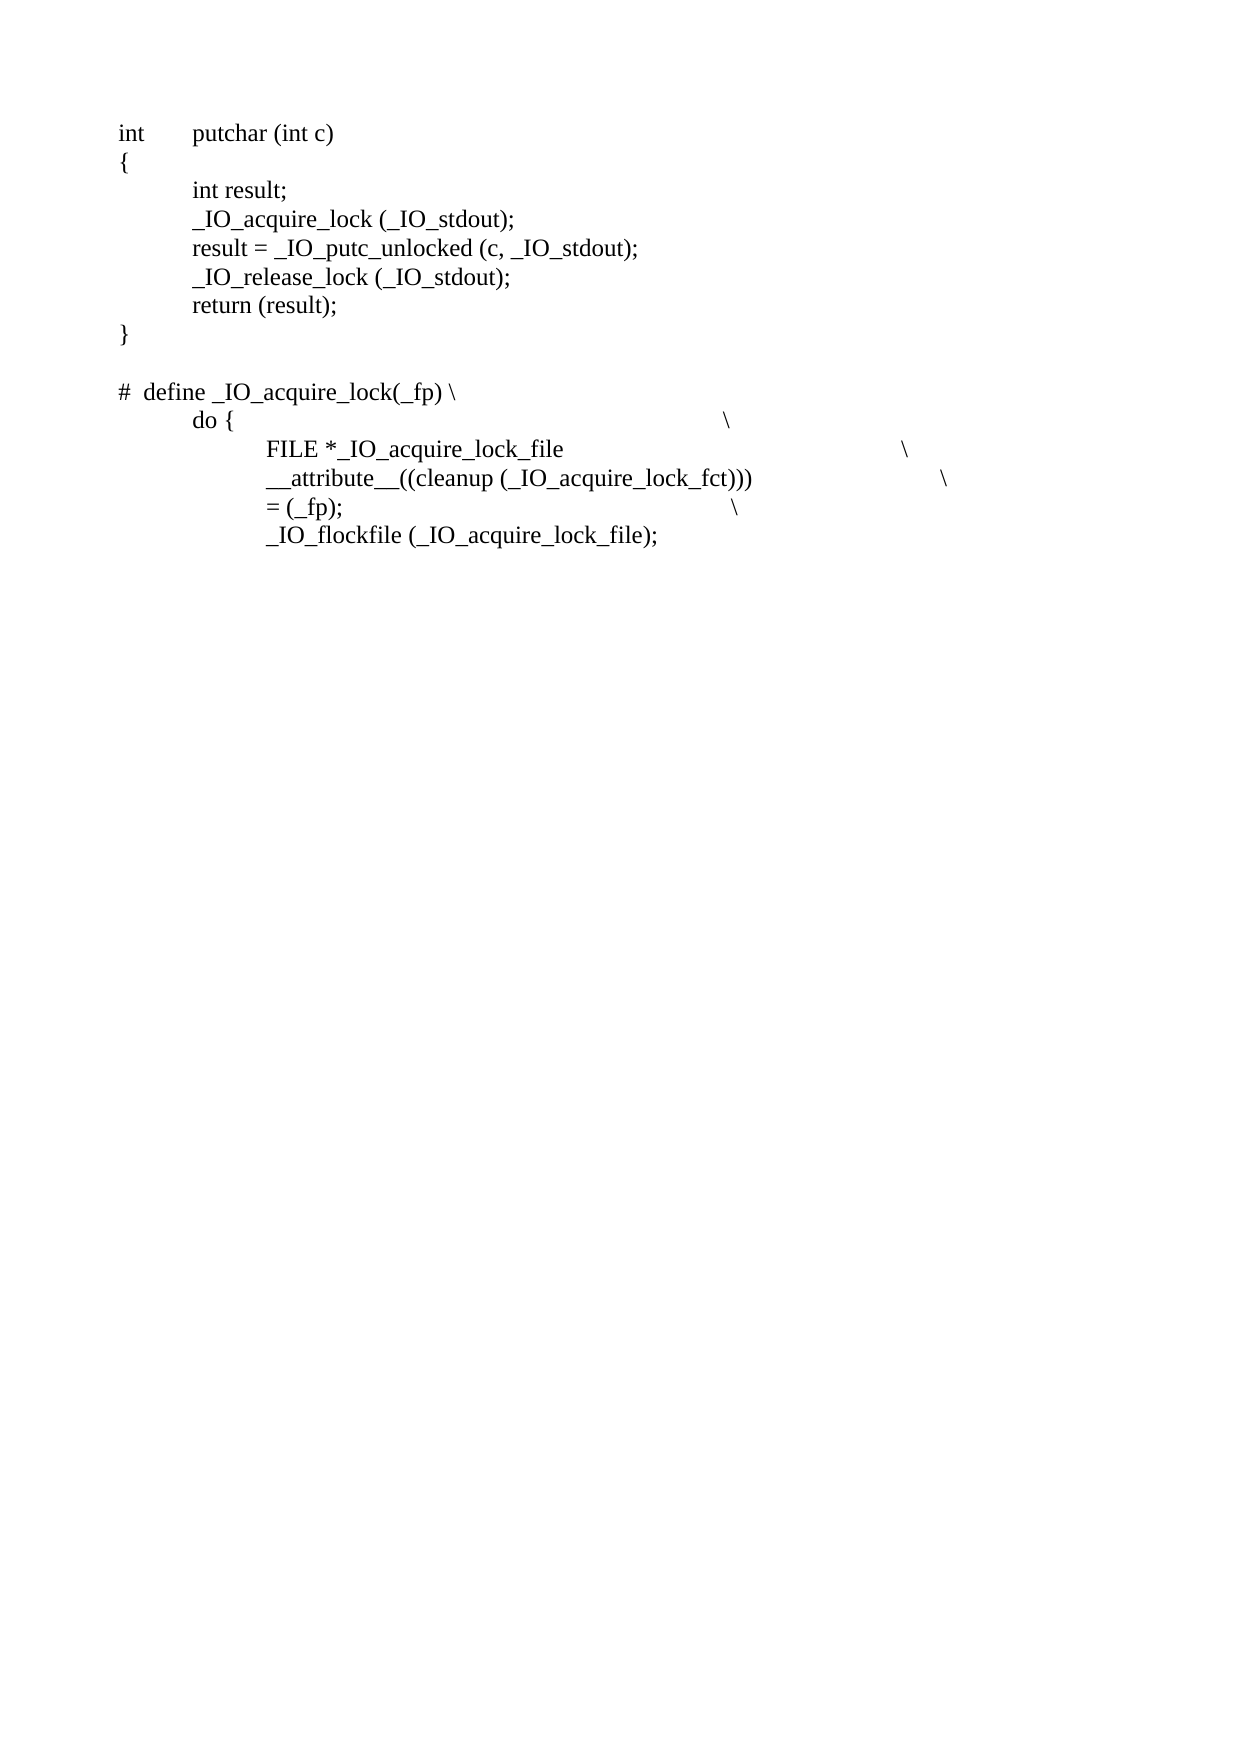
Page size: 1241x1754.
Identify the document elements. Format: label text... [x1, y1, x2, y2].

text do { \ [118, 406, 1122, 434]
text # define _IO_acquire_lock(_fp) \ [118, 377, 1122, 406]
text _IO_acquire_lock (_IO_stdout); [118, 204, 1122, 233]
text = (_fp); \ [118, 492, 1122, 521]
text _IO_flockfile (_IO_acquire_lock_file); [118, 521, 1122, 549]
text } [118, 319, 1122, 348]
text int putchar (int c) [118, 118, 1122, 147]
text __attribute__((cleanup (_IO_acquire_lock_fct))) \ [118, 463, 1122, 492]
text FILE *_IO_acquire_lock_file \ [118, 434, 1122, 463]
text int result; [118, 176, 1122, 204]
text _IO_release_lock (_IO_stdout); [118, 262, 1122, 291]
text return (result); [118, 291, 1122, 319]
text { [118, 147, 1122, 176]
text result = _IO_putc_unlocked (c, _IO_stdout); [118, 233, 1122, 262]
